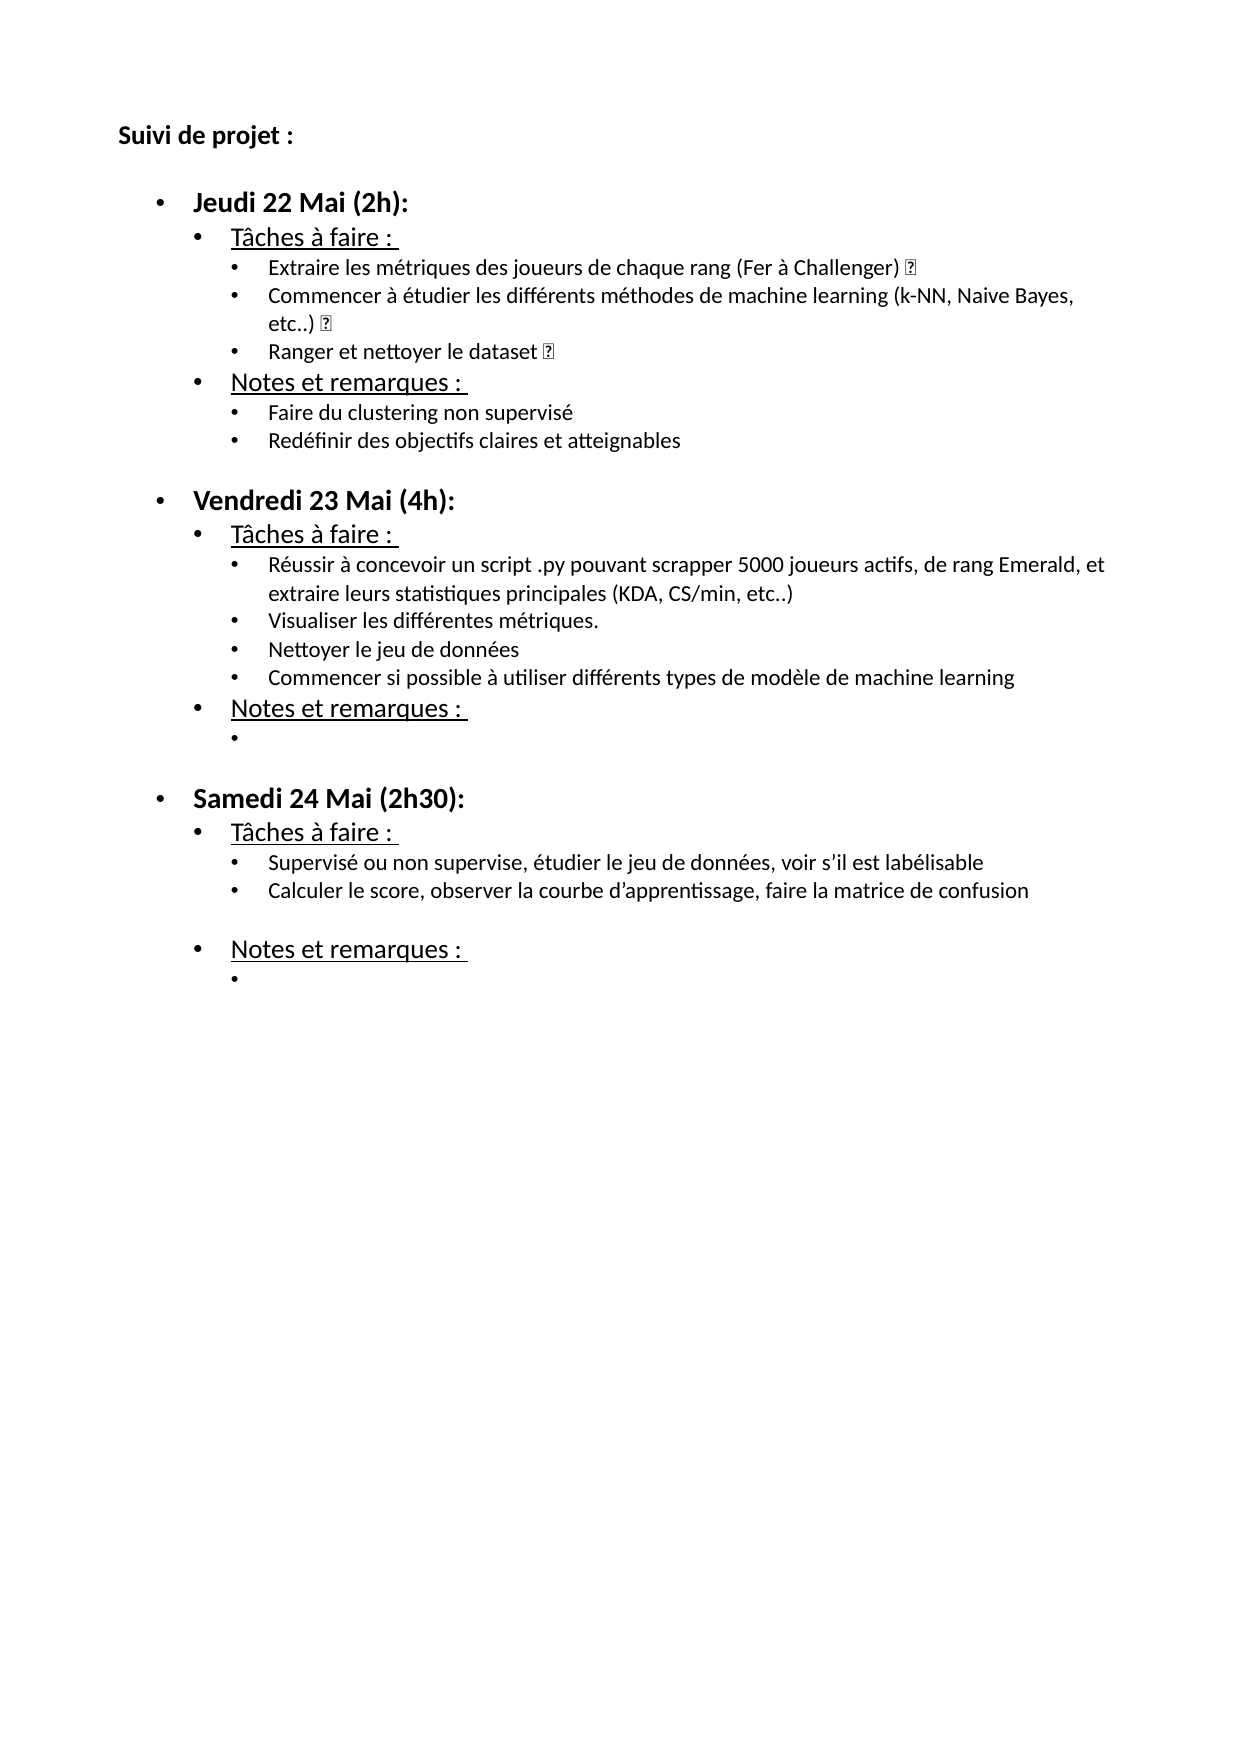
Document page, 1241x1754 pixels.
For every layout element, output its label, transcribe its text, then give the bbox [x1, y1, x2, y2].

list Visualiser les différentes métriques. [231, 607, 1122, 635]
text Suivi de projet : [118, 118, 1122, 151]
list Notes et remarques : [193, 932, 1122, 966]
list Notes et remarques : [193, 365, 1122, 398]
list Ranger et nettoyer le dataset ❌ [231, 337, 1122, 365]
list Notes et remarques : [193, 691, 1122, 724]
list Supervisé ou non supervise, étudier le jeu de données, voir s’il est labélisable [231, 848, 1122, 876]
list Redéfinir des objectifs claires et atteignables [231, 426, 1122, 454]
list Vendredi 23 Mai (4h): [156, 482, 1122, 518]
list Réussir à concevoir un script .py pouvant scrapper 5000 joueurs actifs, de rang Emerald, et extraire leurs statistiques principales (KDA, CS/min, etc..) [231, 551, 1122, 607]
list Nettoyer le jeu de données [231, 635, 1122, 663]
list Jeudi 22 Mai (2h): [156, 184, 1122, 220]
list Samedi 24 Mai (2h30): [156, 780, 1122, 815]
list Commencer à étudier les différents méthodes de machine learning (k-NN, Naive Bayes, etc..) ❌ [231, 281, 1122, 337]
list Tâches à faire : [193, 815, 1122, 848]
list Tâches à faire : [193, 518, 1122, 551]
list Extraire les métriques des joueurs de chaque rang (Fer à Challenger) ❌ [231, 253, 1122, 281]
list Calculer le score, observer la courbe d’apprentissage, faire la matrice de confusion [231, 876, 1122, 904]
list Faire du clustering non supervisé [231, 398, 1122, 426]
list Tâches à faire : [193, 220, 1122, 253]
list Commencer si possible à utiliser différents types de modèle de machine learning [231, 663, 1122, 691]
